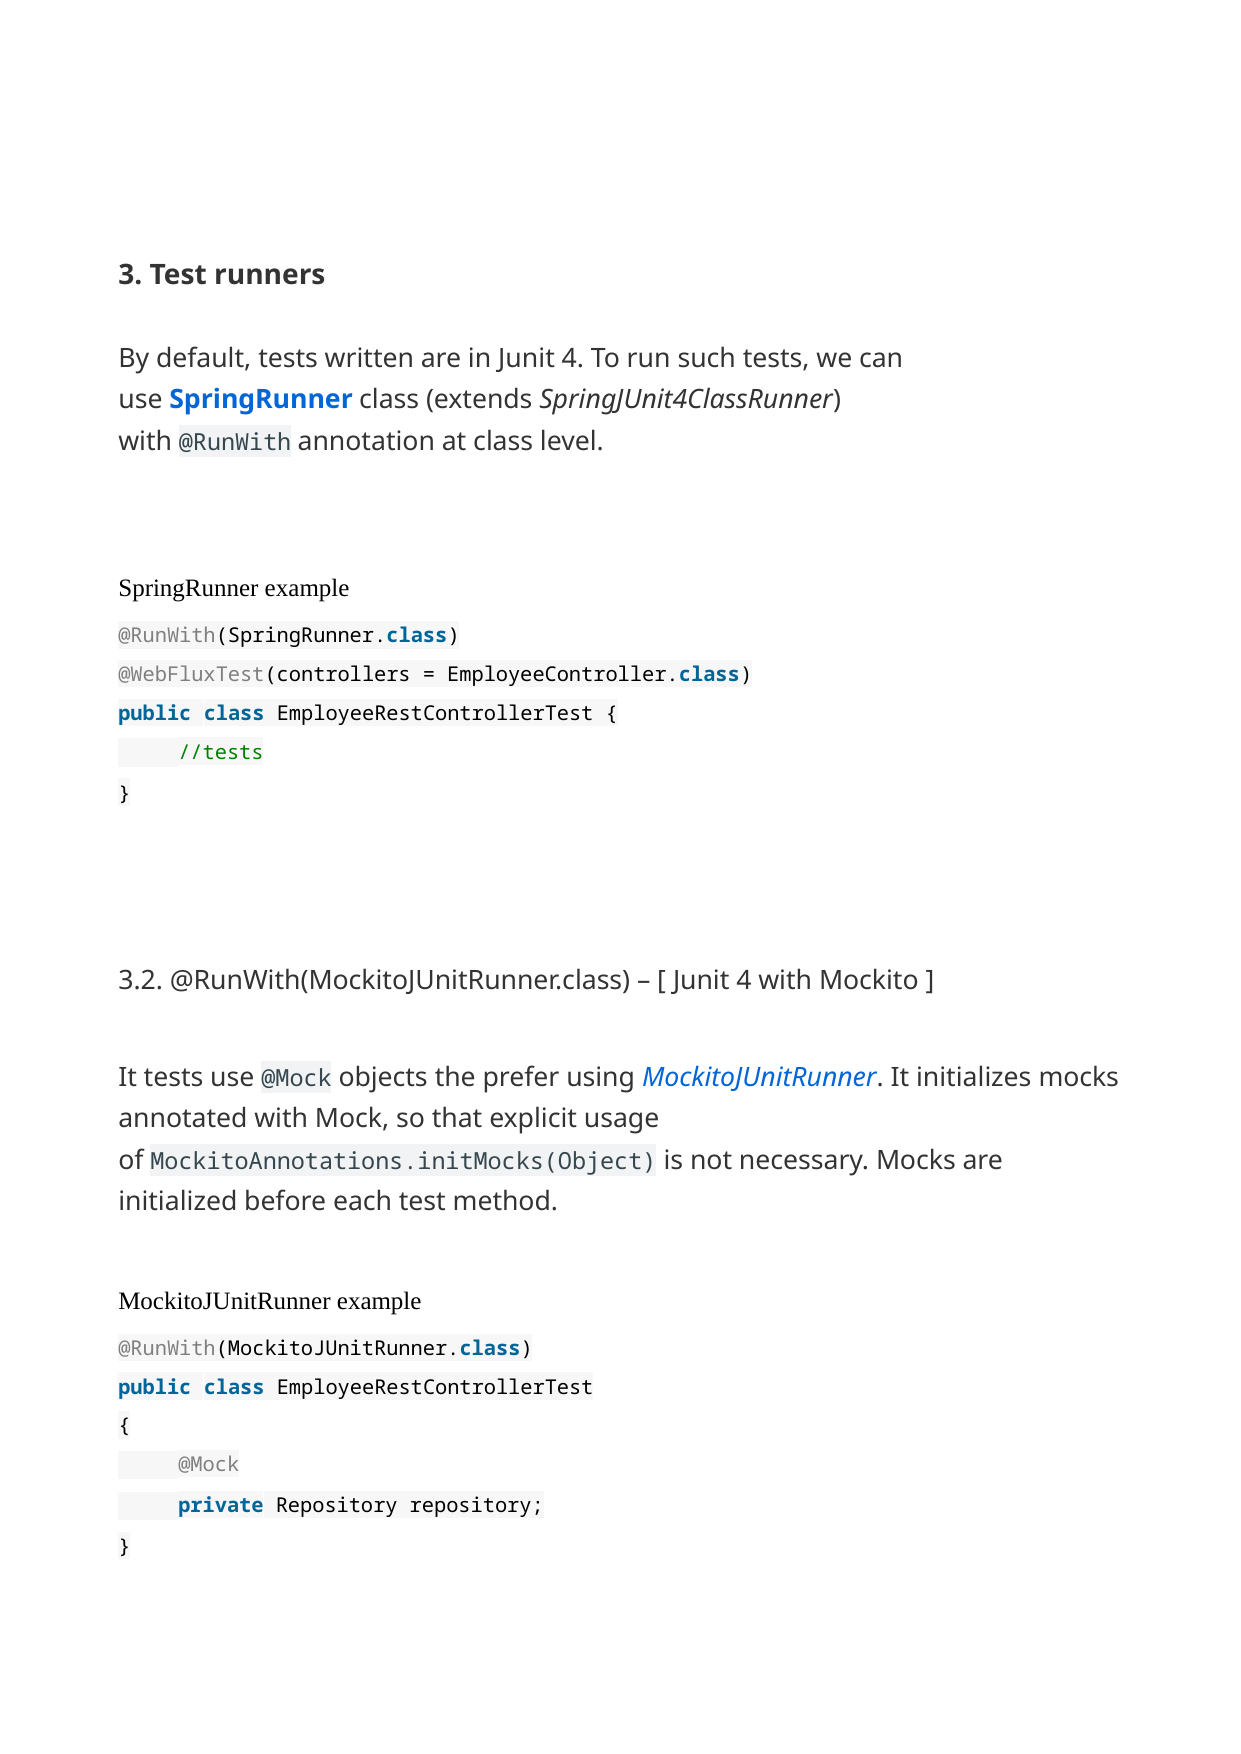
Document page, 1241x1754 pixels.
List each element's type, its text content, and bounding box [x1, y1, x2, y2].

table_header @RunWith(MockitoJUnitRunner.class) public class EmployeeRestControllerTest { @Mock private Repository repository; } [118, 1334, 598, 1559]
text SpringRunner example [118, 573, 1122, 602]
subtitle 3.2. @RunWith(MockitoJUnitRunner.class) – [ Junit 4 with Mockito ] [118, 961, 1122, 997]
text MockitoJUnitRunner example [118, 1286, 1122, 1315]
text It tests use @Mock objects the prefer using MockitoJUnitRunner. It initializes mocks annotated with Mock, so that explicit usage of MockitoAnnotations.initMocks(Object) is not necessary. Mocks are initialized before each test method. [118, 1057, 1122, 1218]
text By default, tests written are in Junit 4. To run such tests, we can use SpringRunner class (extends SpringJUnit4ClassRunner) with @RunWith annotation at class level. [118, 305, 1122, 458]
table_header @RunWith(SpringRunner.class) @WebFluxTest(controllers = EmployeeController.class) public class EmployeeRestControllerTest { //tests } [118, 621, 757, 806]
subtitle 3. Test runners [118, 254, 1122, 292]
